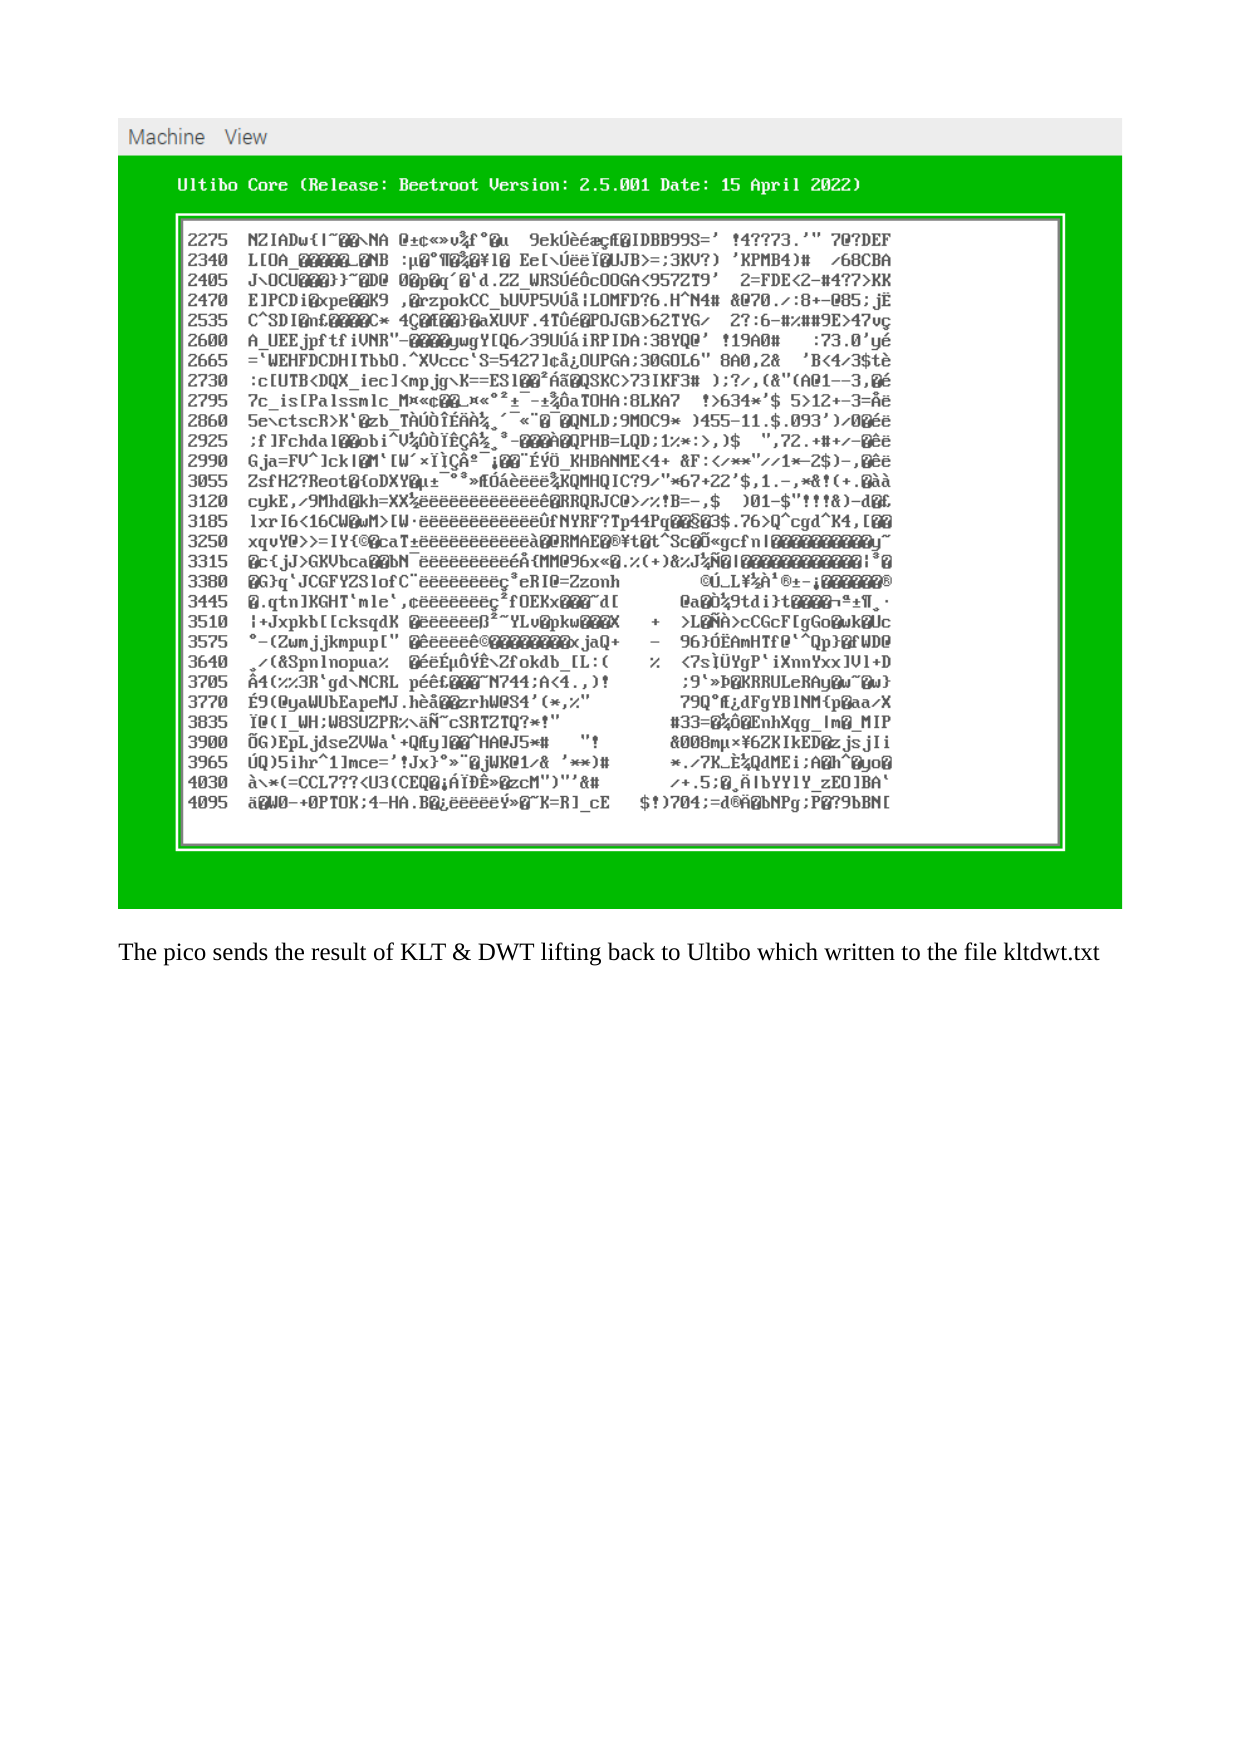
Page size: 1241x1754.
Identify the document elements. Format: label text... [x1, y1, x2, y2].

text The pico sends the result of KLT & DWT lifting back to Ultibo which written to the file kltdwt.txt [118, 937, 1122, 966]
picture [118, 118, 1123, 909]
